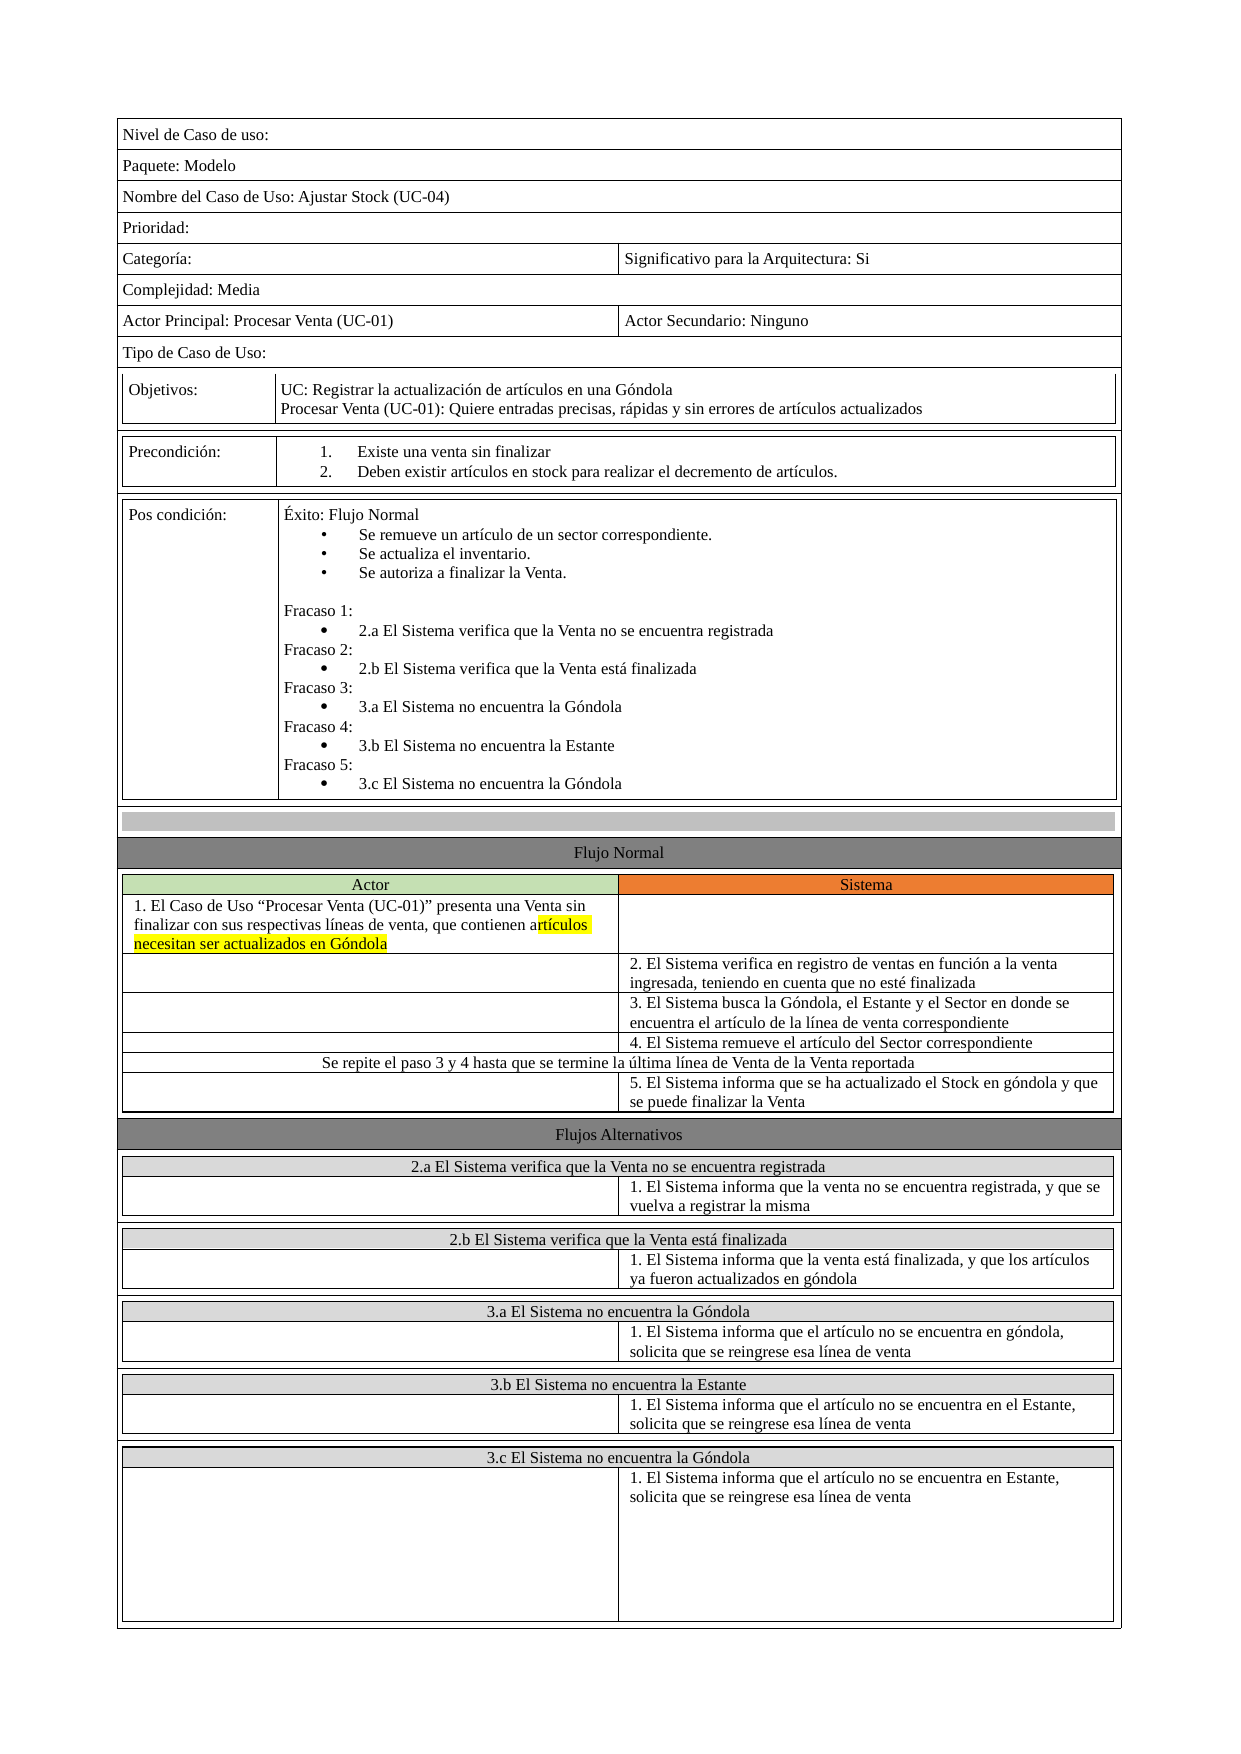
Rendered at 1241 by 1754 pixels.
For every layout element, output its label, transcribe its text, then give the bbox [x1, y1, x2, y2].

table_cell 4. El Sistema remueve el artículo del Sector correspondiente [619, 1033, 1113, 1052]
table_cell [123, 1073, 618, 1111]
table_header Existe una venta sin finalizar Deben existir artículos en stock para realizar el decremento de artículos. [277, 437, 1115, 486]
table_cell 2. El Sistema verifica en registro de ventas en función a la venta ingresada, teniendo en cuenta que no esté finalizada [619, 954, 1113, 992]
table_cell Paquete: Modelo [118, 150, 1121, 180]
table_header 2.a El Sistema verifica que la Venta no se encuentra registrada [123, 1157, 1113, 1176]
table_cell [118, 1223, 1121, 1295]
table_header Éxito: Flujo Normal Se remueve un artículo de un sector correspondiente. Se actualiza el inventario. Se autoriza a finalizar la Venta. Fracaso 1: 2.a El Sistema verifica que la Venta no se encuentra registrada Fracaso 2: 2.b El Sistema verifica que la Venta está finalizada Fracaso 3: 3.a El Sistema no encuentra la Góndola Fracaso 4: 3.b El Sistema no encuentra la Estante Fracaso 5: 3.c El Sistema no encuentra la Góndola [279, 500, 1116, 799]
table_header 2.b El Sistema verifica que la Venta está finalizada [123, 1229, 1113, 1248]
table_cell Flujo Normal [118, 838, 1121, 868]
table_cell [118, 1296, 1121, 1367]
table_cell [619, 895, 1113, 953]
table_header 3.a El Sistema no encuentra la Góndola [123, 1302, 1113, 1321]
table_cell Significativo para la Arquitectura: Si [619, 244, 1121, 274]
table_cell Se repite el paso 3 y 4 hasta que se termine la última línea de Venta de la Venta reportada [123, 1053, 1113, 1072]
table_cell 3. El Sistema busca la Góndola, el Estante y el Sector en donde se encuentra el artículo de la línea de venta correspondiente [619, 993, 1113, 1032]
table_cell Prioridad: [118, 213, 1121, 243]
table_cell 5. El Sistema informa que se ha actualizado el Stock en góndola y que se puede finalizar la Venta [619, 1073, 1113, 1111]
table_cell [123, 1322, 618, 1361]
table_cell Nombre del Caso de Uso: Ajustar Stock (UC-04) [118, 181, 1121, 212]
table_cell 1. El Sistema informa que la venta no se encuentra registrada, y que se vuelva a registrar la misma [619, 1177, 1113, 1215]
table_cell 1. El Sistema informa que el artículo no se encuentra en Estante, solicita que se reingrese esa línea de venta [619, 1468, 1113, 1621]
table_cell Categoría: [118, 244, 618, 274]
table_header 3.b El Sistema no encuentra la Estante [123, 1375, 1113, 1394]
table_cell [123, 1468, 618, 1621]
table_cell [118, 494, 1121, 806]
table_cell Tipo de Caso de Uso: [118, 337, 1121, 367]
table_cell 1. El Sistema informa que la venta está finalizada, y que los artículos ya fueron actualizados en góndola [619, 1250, 1113, 1288]
table_cell 1. El Sistema informa que el artículo no se encuentra en el Estante, solicita que se reingrese esa línea de venta [619, 1395, 1113, 1433]
table_cell Flujos Alternativos [118, 1119, 1121, 1149]
table_header Pos condición: [123, 500, 278, 799]
table_header Nivel de Caso de uso: [118, 119, 1121, 149]
table_cell [118, 431, 1121, 493]
table_header 3.c El Sistema no encuentra la Góndola [123, 1448, 1113, 1467]
table_header Sistema [619, 875, 1113, 894]
table_cell [123, 1033, 618, 1052]
table_cell [118, 869, 1121, 1118]
table_cell [118, 368, 1121, 430]
table_header Actor [123, 875, 618, 894]
table_cell 1. El Sistema informa que el artículo no se encuentra en góndola, solicita que se reingrese esa línea de venta [619, 1322, 1113, 1361]
table_cell Complejidad: Media [118, 275, 1121, 305]
table_cell [123, 954, 618, 992]
table_cell [118, 1369, 1121, 1440]
table_cell [118, 1441, 1121, 1628]
table_cell [118, 807, 1121, 837]
table_cell [123, 993, 618, 1032]
table_cell [118, 1150, 1121, 1222]
table_header UC: Registrar la actualización de artículos en una Góndola Procesar Venta (UC-01): Quiere entradas precisas, rápidas y sin errores de artículos actualizados [276, 374, 1115, 423]
table_cell [123, 1250, 618, 1288]
table_cell Actor Principal: Procesar Venta (UC-01) [118, 306, 618, 336]
table_cell [123, 1177, 618, 1215]
table_header Objetivos: [123, 374, 275, 423]
table_cell Actor Secundario: Ninguno [619, 306, 1121, 336]
table_cell [123, 1395, 618, 1433]
table_cell 1. El Caso de Uso “Procesar Venta (UC-01)” presenta una Venta sin finalizar con sus respectivas líneas de venta, que contienen artículos necesitan ser actualizados en Góndola [123, 895, 618, 953]
table_header Precondición: [123, 437, 276, 486]
